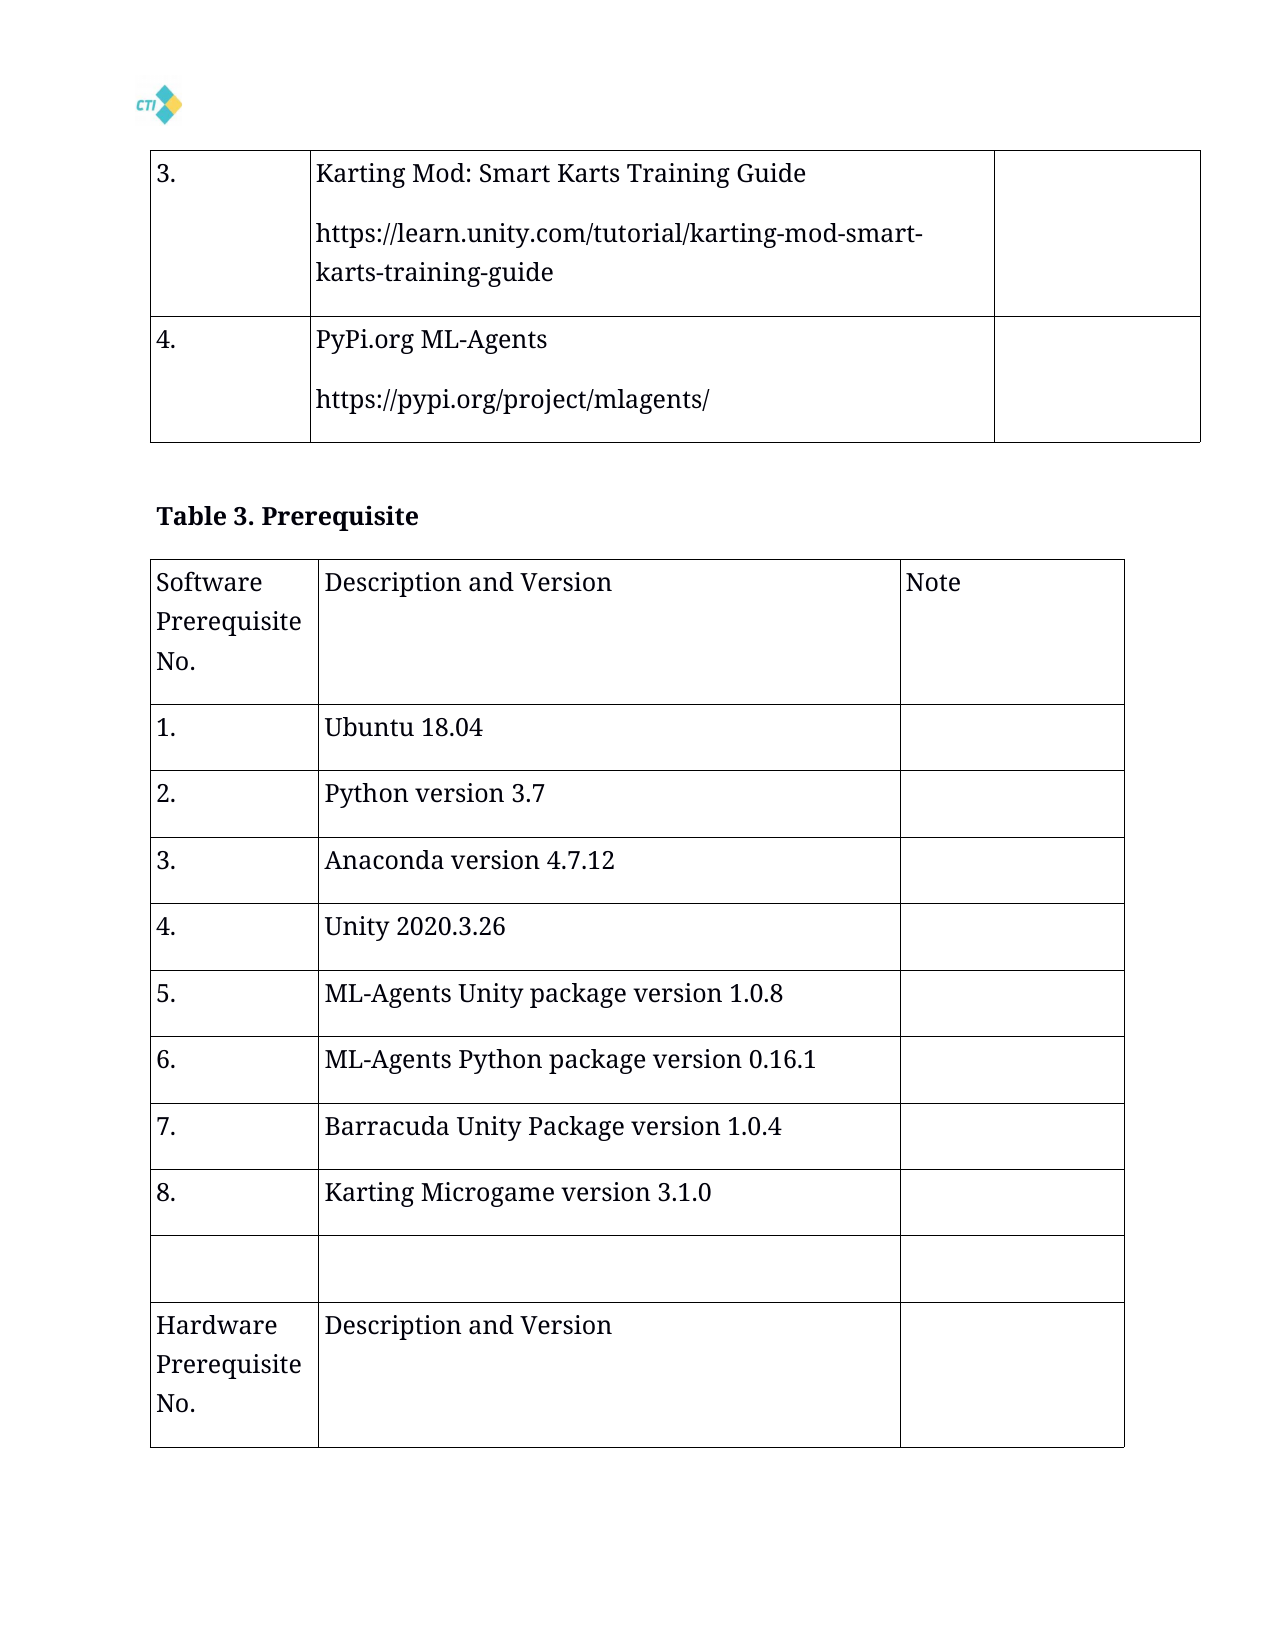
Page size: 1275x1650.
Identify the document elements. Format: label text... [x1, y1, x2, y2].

table_cell [901, 1037, 1124, 1102]
table_cell 4. [151, 904, 318, 969]
table_cell [995, 151, 1200, 316]
table_cell ML-Agents Python package version 0.16.1 [319, 1037, 900, 1102]
table_cell 3. [151, 151, 310, 316]
table_header Software Prerequisite No. [151, 560, 318, 704]
table_cell Hardware Prerequisite No. [151, 1303, 318, 1447]
table_cell 7. [151, 1104, 318, 1169]
table_cell 2. [151, 771, 318, 837]
table_cell 3. [151, 838, 318, 903]
table_cell [901, 1104, 1124, 1169]
table_cell Ubuntu 18.04 [319, 705, 900, 770]
table_cell [319, 1236, 900, 1302]
table_header Note [901, 560, 1124, 704]
table_header Description and Version [319, 560, 900, 704]
table_cell 8. [151, 1170, 318, 1235]
table_cell [901, 971, 1124, 1036]
table_cell Unity 2020.3.26 [319, 904, 900, 969]
table_cell 1. [151, 705, 318, 770]
table_cell 5. [151, 971, 318, 1036]
table_cell Karting Microgame version 3.1.0 [319, 1170, 900, 1235]
table_cell Karting Mod: Smart Karts Training Guide https://learn.unity.com/tutorial/karting-mod-smart-karts-training-guide [311, 151, 994, 316]
table_cell [901, 1170, 1124, 1235]
table_cell Description and Version [319, 1303, 900, 1447]
table_cell [901, 904, 1124, 969]
table_cell 6. [151, 1037, 318, 1102]
table_cell [901, 771, 1124, 837]
table_cell [901, 705, 1124, 770]
text Table 3. Prerequisite [150, 499, 1125, 533]
table_cell [901, 1236, 1124, 1302]
picture [134, 75, 183, 126]
table_cell Anaconda version 4.7.12 [319, 838, 900, 903]
table_cell 4. [151, 317, 310, 442]
table_cell Barracuda Unity Package version 1.0.4 [319, 1104, 900, 1169]
table_cell [901, 1303, 1124, 1447]
table_cell ML-Agents Unity package version 1.0.8 [319, 971, 900, 1036]
table_cell [995, 317, 1200, 442]
table_cell Python version 3.7 [319, 771, 900, 837]
table_cell [901, 838, 1124, 903]
table_cell [151, 1236, 318, 1302]
table_cell PyPi.org ML-Agents https://pypi.org/project/mlagents/ [311, 317, 994, 442]
